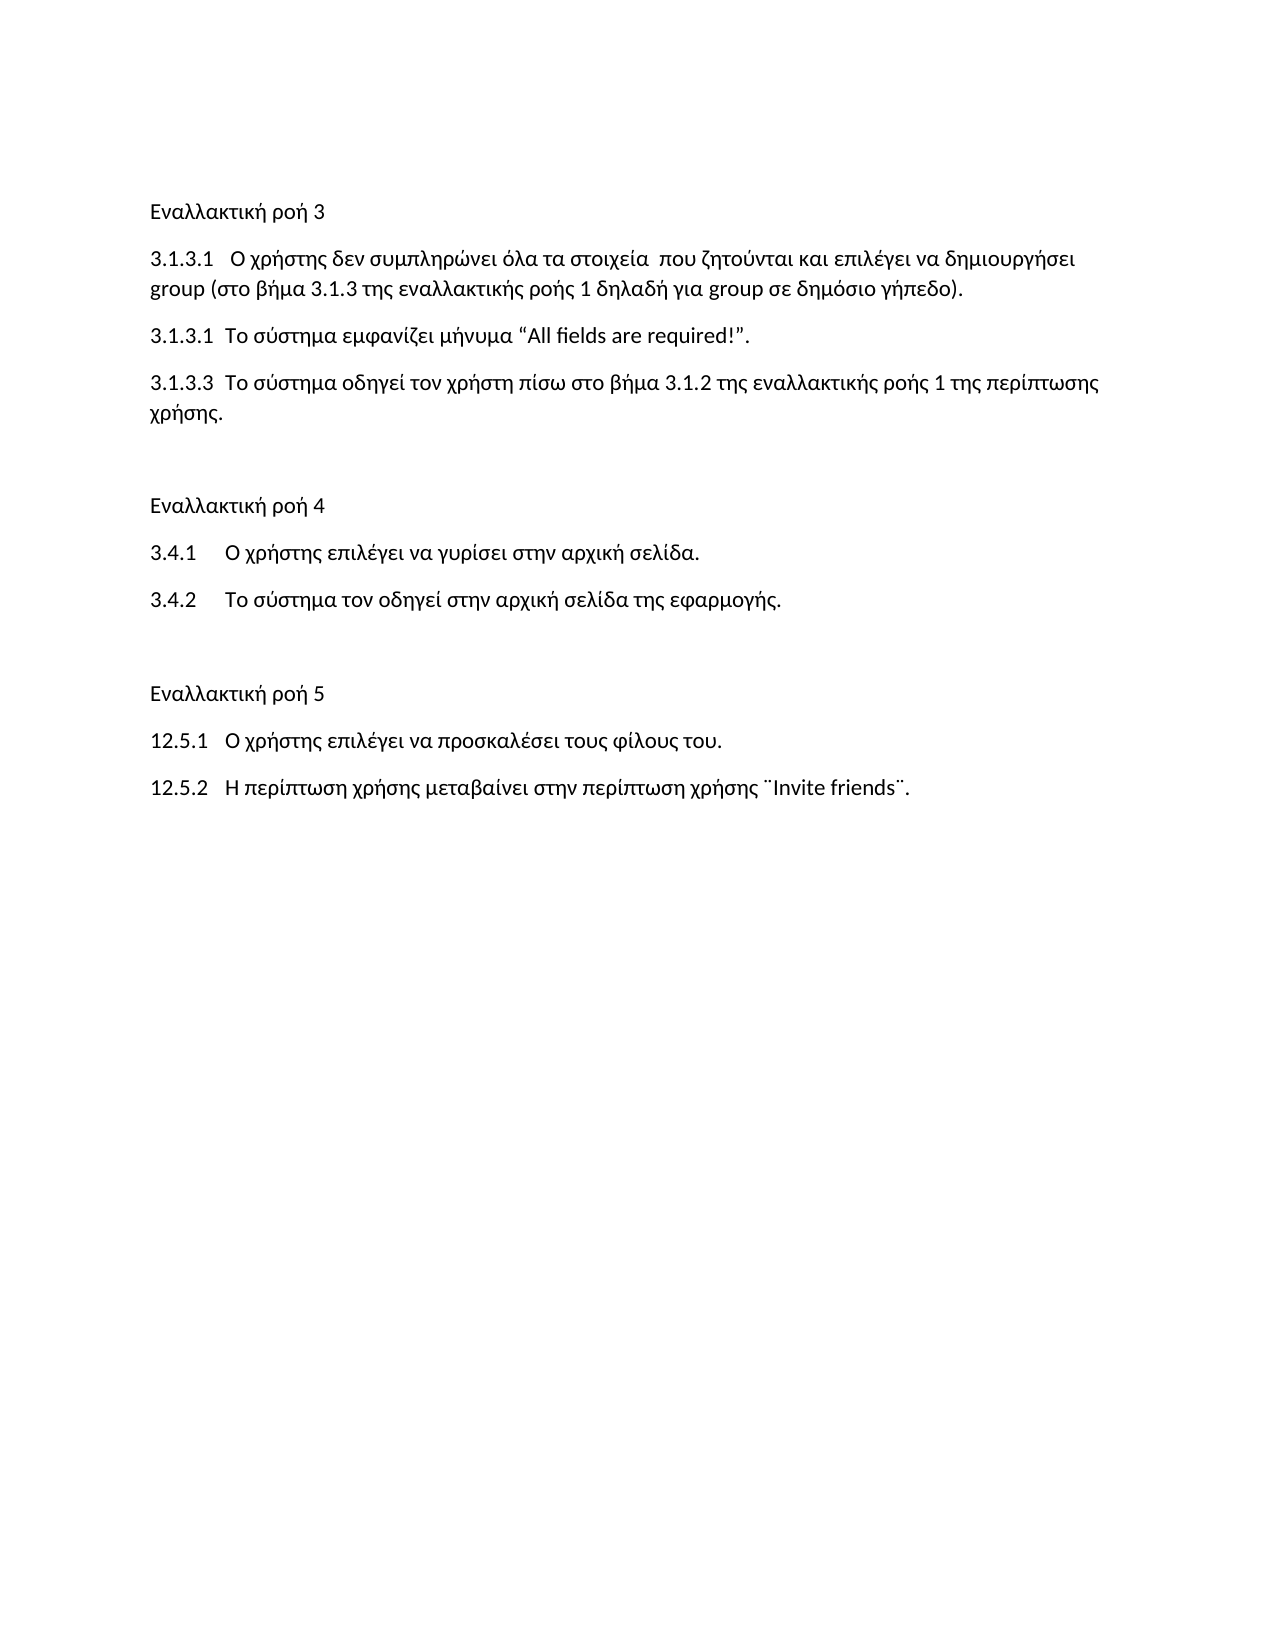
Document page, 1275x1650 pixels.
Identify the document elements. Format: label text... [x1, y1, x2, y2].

text 12.5.2 Η περίπτωση χρήσης μεταβαίνει στην περίπτωση χρήσης ¨Invite friends¨. [150, 773, 1125, 801]
text 3.1.3.1 Το σύστημα εμφανίζει μήνυμα “All fields are required!”. [150, 321, 1125, 349]
text 3.4.2 Το σύστημα τον οδηγεί στην αρχική σελίδα της εφαρμογής. [150, 585, 1125, 613]
text 3.4.1 O χρήστης επιλέγει να γυρίσει στην αρχική σελίδα. [150, 538, 1125, 567]
text Εναλλακτική ροή 3 [150, 197, 1125, 225]
text 3.1.3.1 Ο χρήστης δεν συμπληρώνει όλα τα στοιχεία που ζητούνται και επιλέγει να δημιουργήσει group (στο βήμα 3.1.3 της εναλλακτικής ροής 1 δηλαδή για group σε δημόσιο γήπεδο). [150, 244, 1125, 302]
text Εναλλακτική ροή 4 [150, 492, 1125, 520]
text Εναλλακτική ροή 5 [150, 679, 1125, 707]
text 12.5.1 Ο χρήστης επιλέγει να προσκαλέσει τους φίλους του. [150, 726, 1125, 754]
text 3.1.3.3 Το σύστημα οδηγεί τον χρήστη πίσω στο βήμα 3.1.2 της εναλλακτικής ροής 1 της περίπτωσης χρήσης. [150, 368, 1125, 426]
